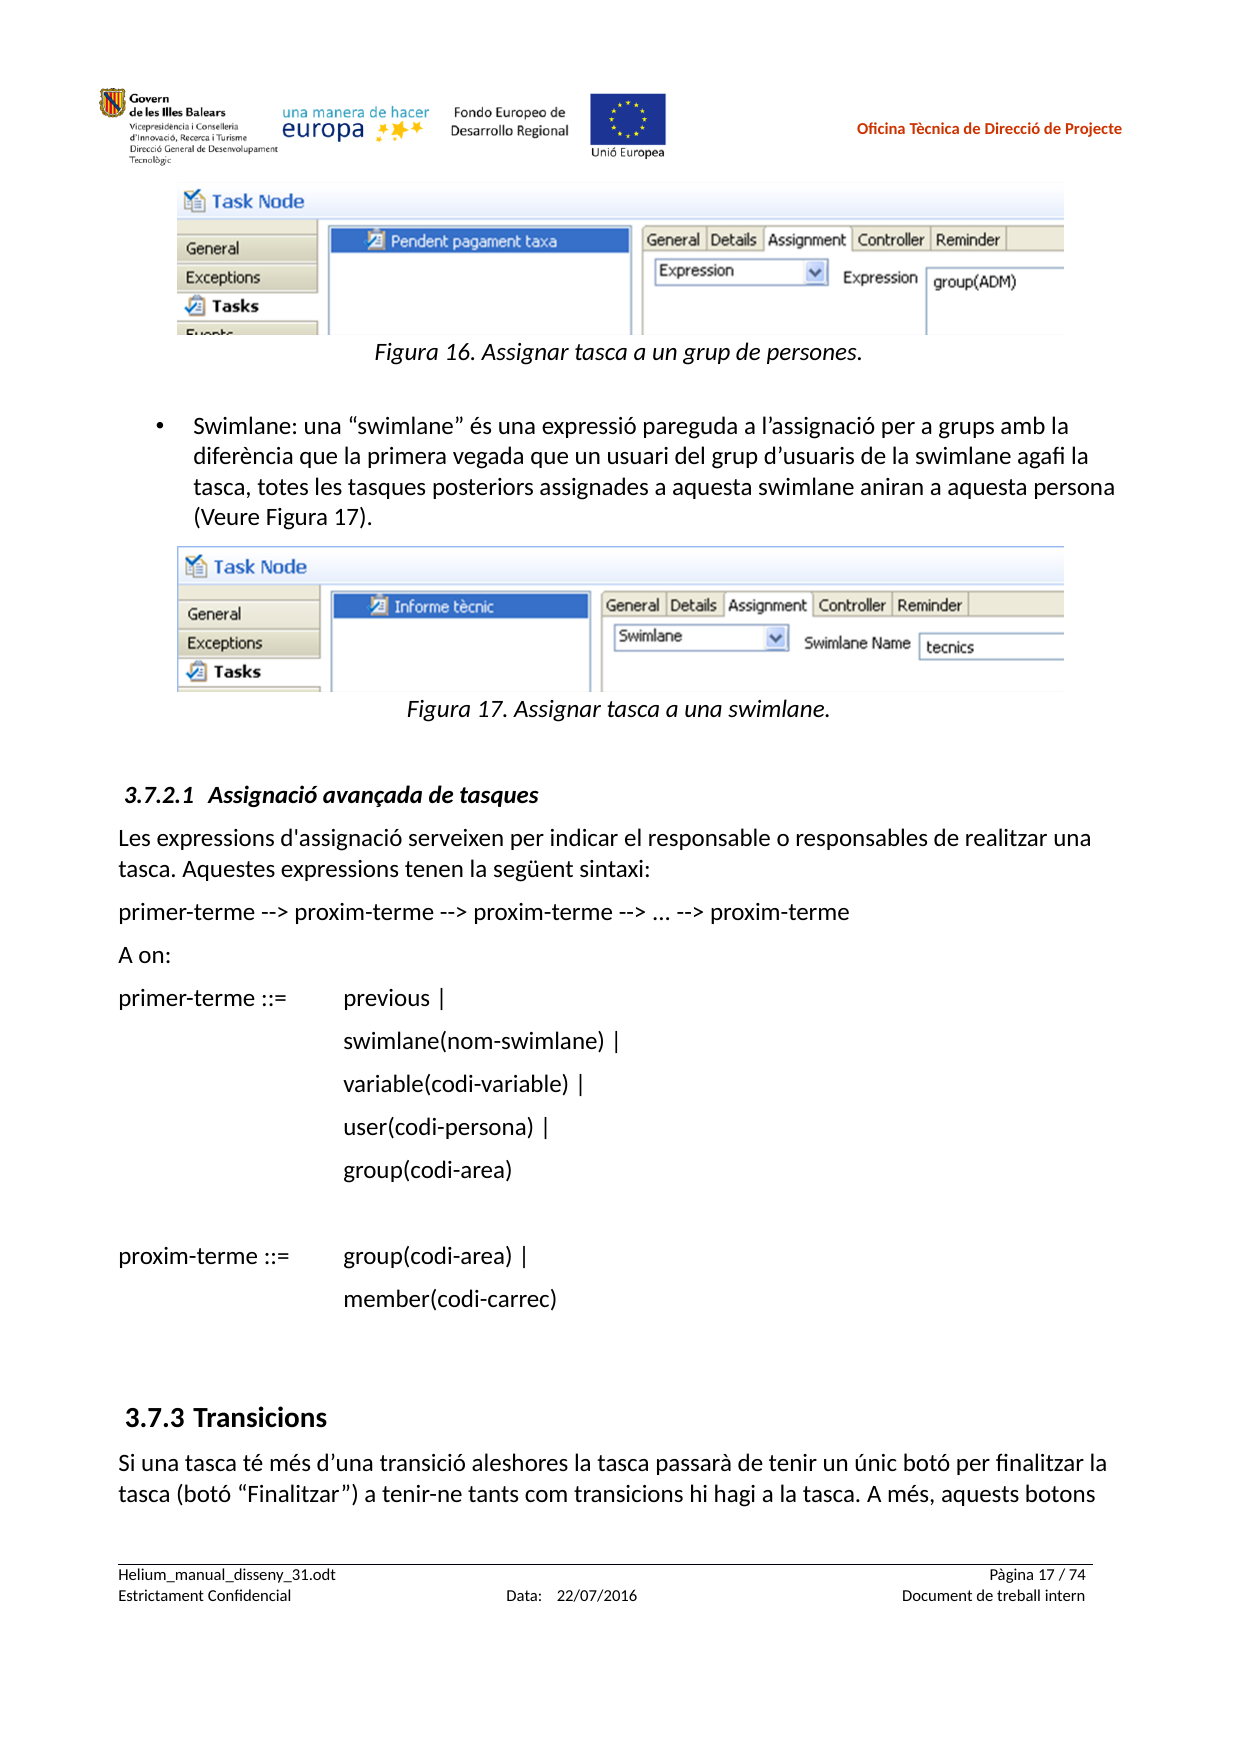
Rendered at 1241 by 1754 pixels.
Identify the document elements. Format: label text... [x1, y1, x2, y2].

text proxim-terme ::= group(codi-area) | [118, 1240, 1122, 1271]
text member(codi-carrec) [118, 1283, 1122, 1313]
picture [175, 180, 1065, 337]
picture [175, 544, 1065, 694]
text group(codi-area) [118, 1154, 1122, 1184]
text primer-terme --> proxim-terme --> proxim-terme --> ... --> proxim-terme [118, 896, 1122, 926]
text swimlane(nom-swimlane) | [118, 1025, 1122, 1055]
text A on: [118, 939, 1122, 969]
text variable(codi-variable) | [118, 1068, 1122, 1098]
subtitle Assignació avançada de tasques [118, 779, 1122, 810]
list Swimlane: una “swimlane” és una expressió pareguda a l’assignació per a grups amb la diferència que la primera vegada que un usuari del grup d’usuaris de la swimlane agafi la tasca, totes les tasques posteriors assignades a aquesta swimlane aniran a aquesta persona (Veure Figura 17). [156, 410, 1122, 532]
picture [99, 87, 668, 166]
text primer-terme ::= previous | [118, 982, 1122, 1012]
text user(codi-persona) | [118, 1111, 1122, 1141]
text Figura 17. Assignar tasca a una swimlane. [175, 694, 1065, 724]
text Si una tasca té més d’una transició aleshores la tasca passarà de tenir un únic botó per finalitzar la tasca (botó “Finalitzar”) a tenir-ne tants com transicions hi hagi a la tasca. A més, aquests botons tindran el nom de la transició. Així, per exemple, si una tasca té dues transicions anomenades “Camí 1” i “Camí 2”, la tasca tindrà enlloc del botó finalitzar, dos altres botons anomenats “Camí 1” i “Camí 2” els quals, en ser pitjats, durà cap a una branca o cap a l’altra depenent del cas. [118, 1417, 1122, 1509]
subtitle Transicions [118, 1387, 1122, 1417]
text Figura 16. Assignar tasca a un grup de persones. [175, 337, 1065, 367]
text Les expressions d'assignació serveixen per indicar el responsable o responsables de realitzar una tasca. Aquestes expressions tenen la següent sintaxi: [118, 822, 1122, 883]
